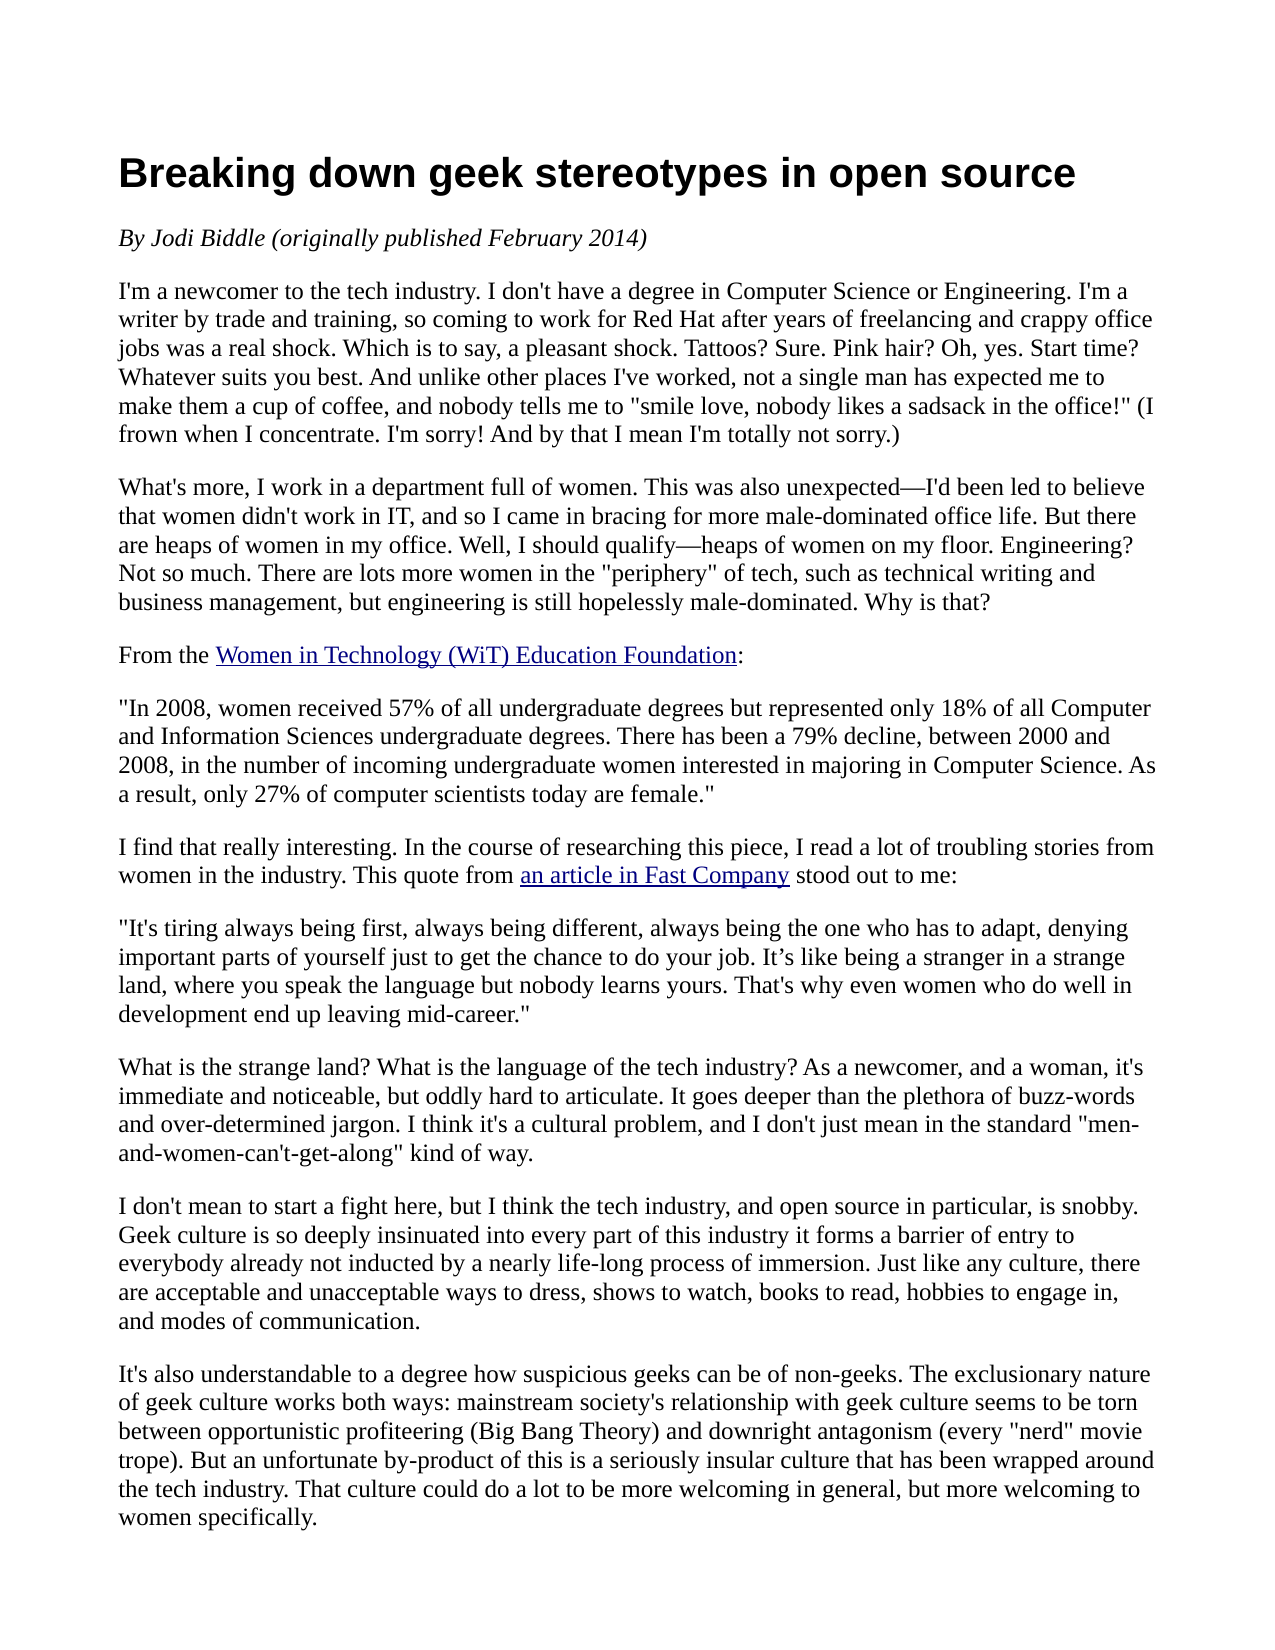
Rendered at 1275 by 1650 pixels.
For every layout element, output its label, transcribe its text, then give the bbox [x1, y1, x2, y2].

text By Jodi Biddle (originally published February 2014) [118, 223, 1157, 252]
text What is the strange land? What is the language of the tech industry? As a newcomer, and a woman, it's immediate and noticeable, but oddly hard to articulate. It goes deeper than the plethora of buzz-words and over-determined jargon. I think it's a cultural problem, and I don't just mean in the standard "men-and-women-can't-get-along" kind of way. [118, 1052, 1157, 1167]
subtitle Breaking down geek stereotypes in open source [118, 148, 1157, 196]
text From the Women in Technology (WiT) Education Foundation: [118, 640, 1157, 669]
text It's also understandable to a degree how suspicious geeks can be of non-geeks. The exclusionary nature of geek culture works both ways: mainstream society's relationship with geek culture seems to be torn between opportunistic profiteering (Big Bang Theory) and downright antagonism (every "nerd" movie trope). But an unfortunate by-product of this is a seriously insular culture that has been wrapped around the tech industry. That culture could do a lot to be more welcoming in general, but more welcoming to women specifically. [118, 1359, 1157, 1531]
text What's more, I work in a department full of women. This was also unexpected—I'd been led to believe that women didn't work in IT, and so I came in bracing for more male-dominated office life. But there are heaps of women in my office. Well, I should qualify—heaps of women on my floor. Engineering? Not so much. There are lots more women in the "periphery" of tech, such as technical writing and business management, but engineering is still hopelessly male-dominated. Why is that? [118, 472, 1157, 616]
text "In 2008, women received 57% of all undergraduate degrees but represented only 18% of all Computer and Information Sciences undergraduate degrees. There has been a 79% decline, between 2000 and 2008, in the number of incoming undergraduate women interested in majoring in Computer Science. As a result, only 27% of computer scientists today are female." [118, 693, 1157, 808]
text "It's tiring always being first, always being different, always being the one who has to adapt, denying important parts of yourself just to get the chance to do your job. It’s like being a stranger in a strange land, where you speak the language but nobody learns yours. That's why even women who do well in development end up leaving mid-career." [118, 913, 1157, 1028]
text I'm a newcomer to the tech industry. I don't have a degree in Computer Science or Engineering. I'm a writer by trade and training, so coming to work for Red Hat after years of freelancing and crappy office jobs was a real shock. Which is to say, a pleasant shock. Tattoos? Sure. Pink hair? Oh, yes. Start time? Whatever suits you best. And unlike other places I've worked, not a single man has expected me to make them a cup of coffee, and nobody tells me to "smile love, nobody likes a sadsack in the office!" (I frown when I concentrate. I'm sorry! And by that I mean I'm totally not sorry.) [118, 276, 1157, 448]
text I find that really interesting. In the course of researching this piece, I read a lot of troubling stories from women in the industry. This quote from an article in Fast Company stood out to me: [118, 832, 1157, 889]
text I don't mean to start a fight here, but I think the tech industry, and open source in particular, is snobby. Geek culture is so deeply insinuated into every part of this industry it forms a barrier of entry to everybody already not inducted by a nearly life-long process of immersion. Just like any culture, there are acceptable and unacceptable ways to dress, shows to watch, books to read, hobbies to engage in, and modes of communication. [118, 1191, 1157, 1335]
